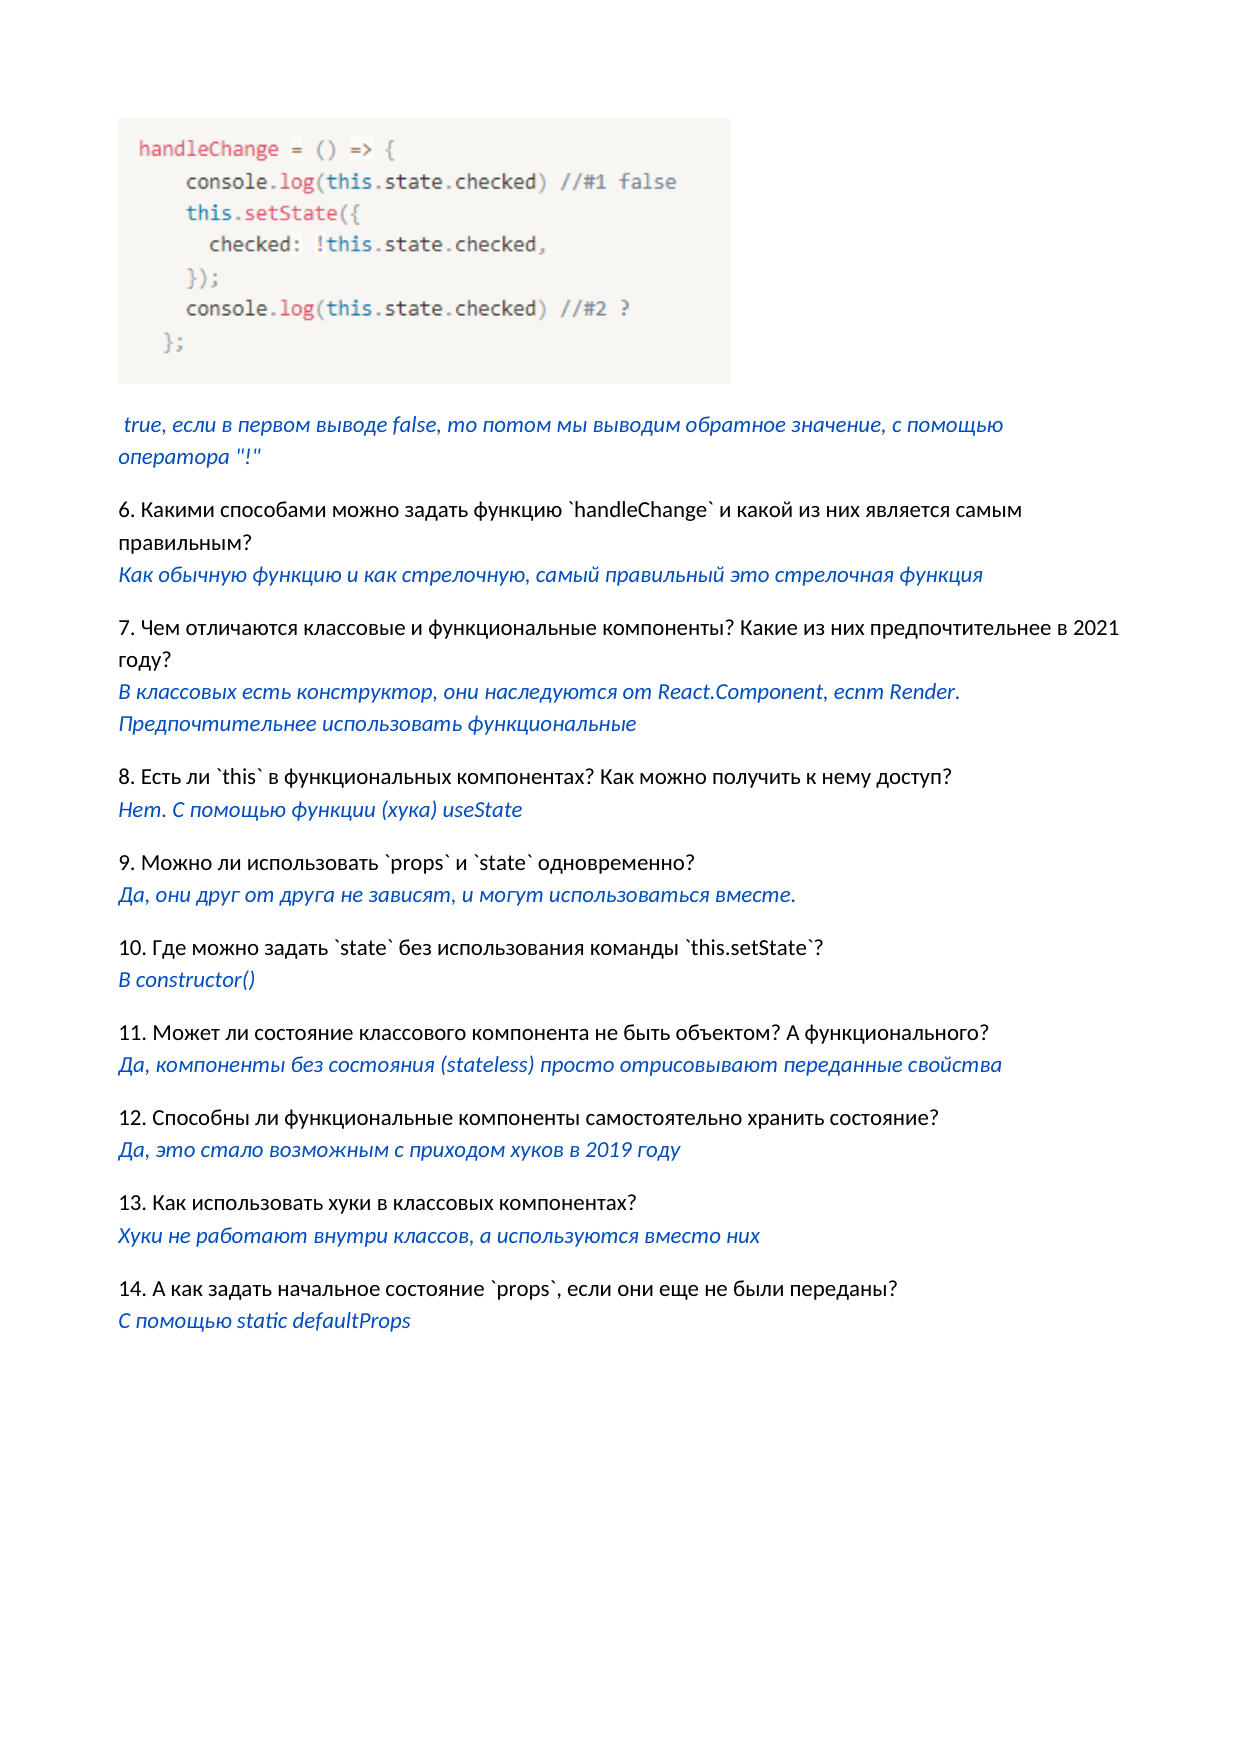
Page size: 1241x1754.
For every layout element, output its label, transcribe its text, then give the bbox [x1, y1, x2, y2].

text 9. Можно ли использовать `props` и `state` одновременно? Да, они друг от друга не зависят, и могут использоваться вместе. [118, 848, 1122, 908]
text 8. Есть ли `this` в функциональных компонентах? Как можно получить к нему доступ? Нет. С помощью функции (хука) useState [118, 762, 1122, 823]
text 13. Как использовать хуки в классовых компонентах? Хуки не работают внутри классов, а используются вместо них [118, 1188, 1122, 1249]
text 14. А как задать начальное состояние `props`, если они еще не были переданы? С помощью static defaultProps [118, 1274, 1122, 1334]
text 7. Чем отличаются классовые и функциональные компоненты? Какие из них предпочтительнее в 2021 году? В классовых есть конструктор, они наследуются от React.Component, ecnm Render. Предпочтительнее использовать функциональные [118, 613, 1122, 737]
text 10. Где можно задать `state` без использования команды `this.setState`? В constructor() [118, 933, 1122, 993]
text 11. Может ли состояние классового компонента не быть объектом? А функционального? Да, компоненты без состояния (stateless) просто отрисовывают переданные свойства [118, 1018, 1122, 1078]
text 12. Способны ли функциональные компоненты самостоятельно хранить состояние? Да, это стало возможным с приходом хуков в 2019 году [118, 1103, 1122, 1163]
text 6. Какими способами можно задать функцию `handleChange` и какой из них является самым правильным? Как обычную функцию и как стрелочную, самый правильный это стрелочная функция [118, 496, 1122, 588]
text true, если в первом выводе false, то потом мы выводим обратное значение, с помощью оператора "!" [118, 410, 1122, 471]
